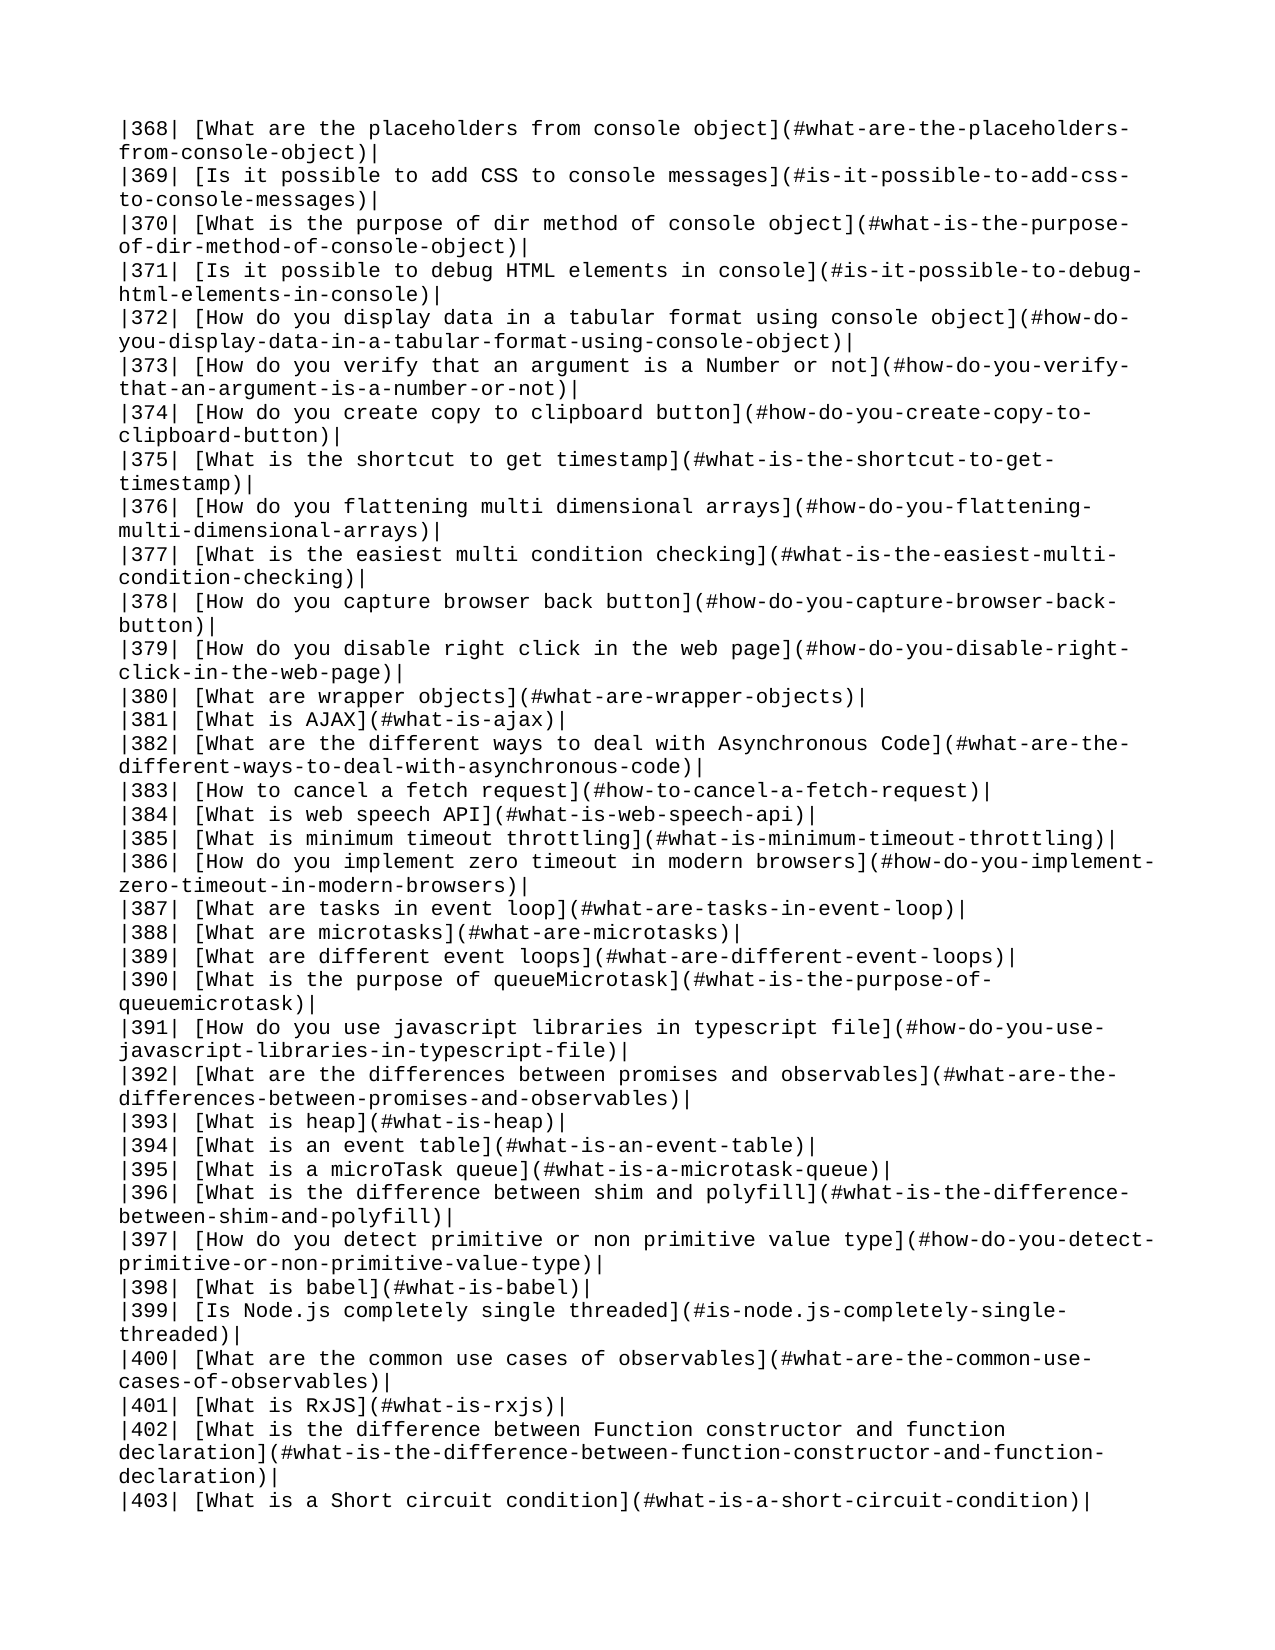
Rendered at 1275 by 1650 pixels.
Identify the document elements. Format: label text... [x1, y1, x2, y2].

text |371| [Is it possible to debug HTML elements in console](#is-it-possible-to-debug-html-elements-in-console)| [118, 260, 1157, 307]
text |395| [What is a microTask queue](#what-is-a-microtask-queue)| [118, 1158, 1157, 1182]
text |403| [What is a Short circuit condition](#what-is-a-short-circuit-condition)| [118, 1489, 1157, 1513]
text |372| [How do you display data in a tabular format using console object](#how-do-you-display-data-in-a-tabular-format-using-console-object)| [118, 307, 1157, 354]
text |380| [What are wrapper objects](#what-are-wrapper-objects)| [118, 686, 1157, 709]
text |398| [What is babel](#what-is-babel)| [118, 1277, 1157, 1300]
text |391| [How do you use javascript libraries in typescript file](#how-do-you-use-javascript-libraries-in-typescript-file)| [118, 1017, 1157, 1064]
text |394| [What is an event table](#what-is-an-event-table)| [118, 1135, 1157, 1158]
text |379| [How do you disable right click in the web page](#how-do-you-disable-right-click-in-the-web-page)| [118, 638, 1157, 686]
text |393| [What is heap](#what-is-heap)| [118, 1111, 1157, 1135]
text |383| [How to cancel a fetch request](#how-to-cancel-a-fetch-request)| [118, 780, 1157, 804]
text |386| [How do you implement zero timeout in modern browsers](#how-do-you-implement-zero-timeout-in-modern-browsers)| [118, 851, 1157, 898]
text |396| [What is the difference between shim and polyfill](#what-is-the-difference-between-shim-and-polyfill)| [118, 1182, 1157, 1229]
text |392| [What are the differences between promises and observables](#what-are-the-differences-between-promises-and-observables)| [118, 1064, 1157, 1111]
text |385| [What is minimum timeout throttling](#what-is-minimum-timeout-throttling)| [118, 827, 1157, 851]
text |376| [How do you flattening multi dimensional arrays](#how-do-you-flattening-multi-dimensional-arrays)| [118, 496, 1157, 544]
text |377| [What is the easiest multi condition checking](#what-is-the-easiest-multi-condition-checking)| [118, 544, 1157, 591]
text |368| [What are the placeholders from console object](#what-are-the-placeholders-from-console-object)| [118, 118, 1157, 165]
text |369| [Is it possible to add CSS to console messages](#is-it-possible-to-add-css-to-console-messages)| [118, 165, 1157, 213]
text |382| [What are the different ways to deal with Asynchronous Code](#what-are-the-different-ways-to-deal-with-asynchronous-code)| [118, 733, 1157, 780]
text |378| [How do you capture browser back button](#how-do-you-capture-browser-back-button)| [118, 591, 1157, 638]
text |375| [What is the shortcut to get timestamp](#what-is-the-shortcut-to-get-timestamp)| [118, 449, 1157, 496]
text |389| [What are different event loops](#what-are-different-event-loops)| [118, 946, 1157, 969]
text |388| [What are microtasks](#what-are-microtasks)| [118, 922, 1157, 946]
text |401| [What is RxJS](#what-is-rxjs)| [118, 1395, 1157, 1419]
text |399| [Is Node.js completely single threaded](#is-node.js-completely-single-threaded)| [118, 1300, 1157, 1348]
text |381| [What is AJAX](#what-is-ajax)| [118, 709, 1157, 733]
text |390| [What is the purpose of queueMicrotask](#what-is-the-purpose-of-queuemicrotask)| [118, 969, 1157, 1017]
text |402| [What is the difference between Function constructor and function declaration](#what-is-the-difference-between-function-constructor-and-function-declaration)| [118, 1419, 1157, 1489]
text |384| [What is web speech API](#what-is-web-speech-api)| [118, 804, 1157, 827]
text |400| [What are the common use cases of observables](#what-are-the-common-use-cases-of-observables)| [118, 1348, 1157, 1395]
text |387| [What are tasks in event loop](#what-are-tasks-in-event-loop)| [118, 898, 1157, 922]
text |374| [How do you create copy to clipboard button](#how-do-you-create-copy-to-clipboard-button)| [118, 402, 1157, 449]
text |397| [How do you detect primitive or non primitive value type](#how-do-you-detect-primitive-or-non-primitive-value-type)| [118, 1229, 1157, 1277]
text |370| [What is the purpose of dir method of console object](#what-is-the-purpose-of-dir-method-of-console-object)| [118, 213, 1157, 260]
text |373| [How do you verify that an argument is a Number or not](#how-do-you-verify-that-an-argument-is-a-number-or-not)| [118, 354, 1157, 402]
